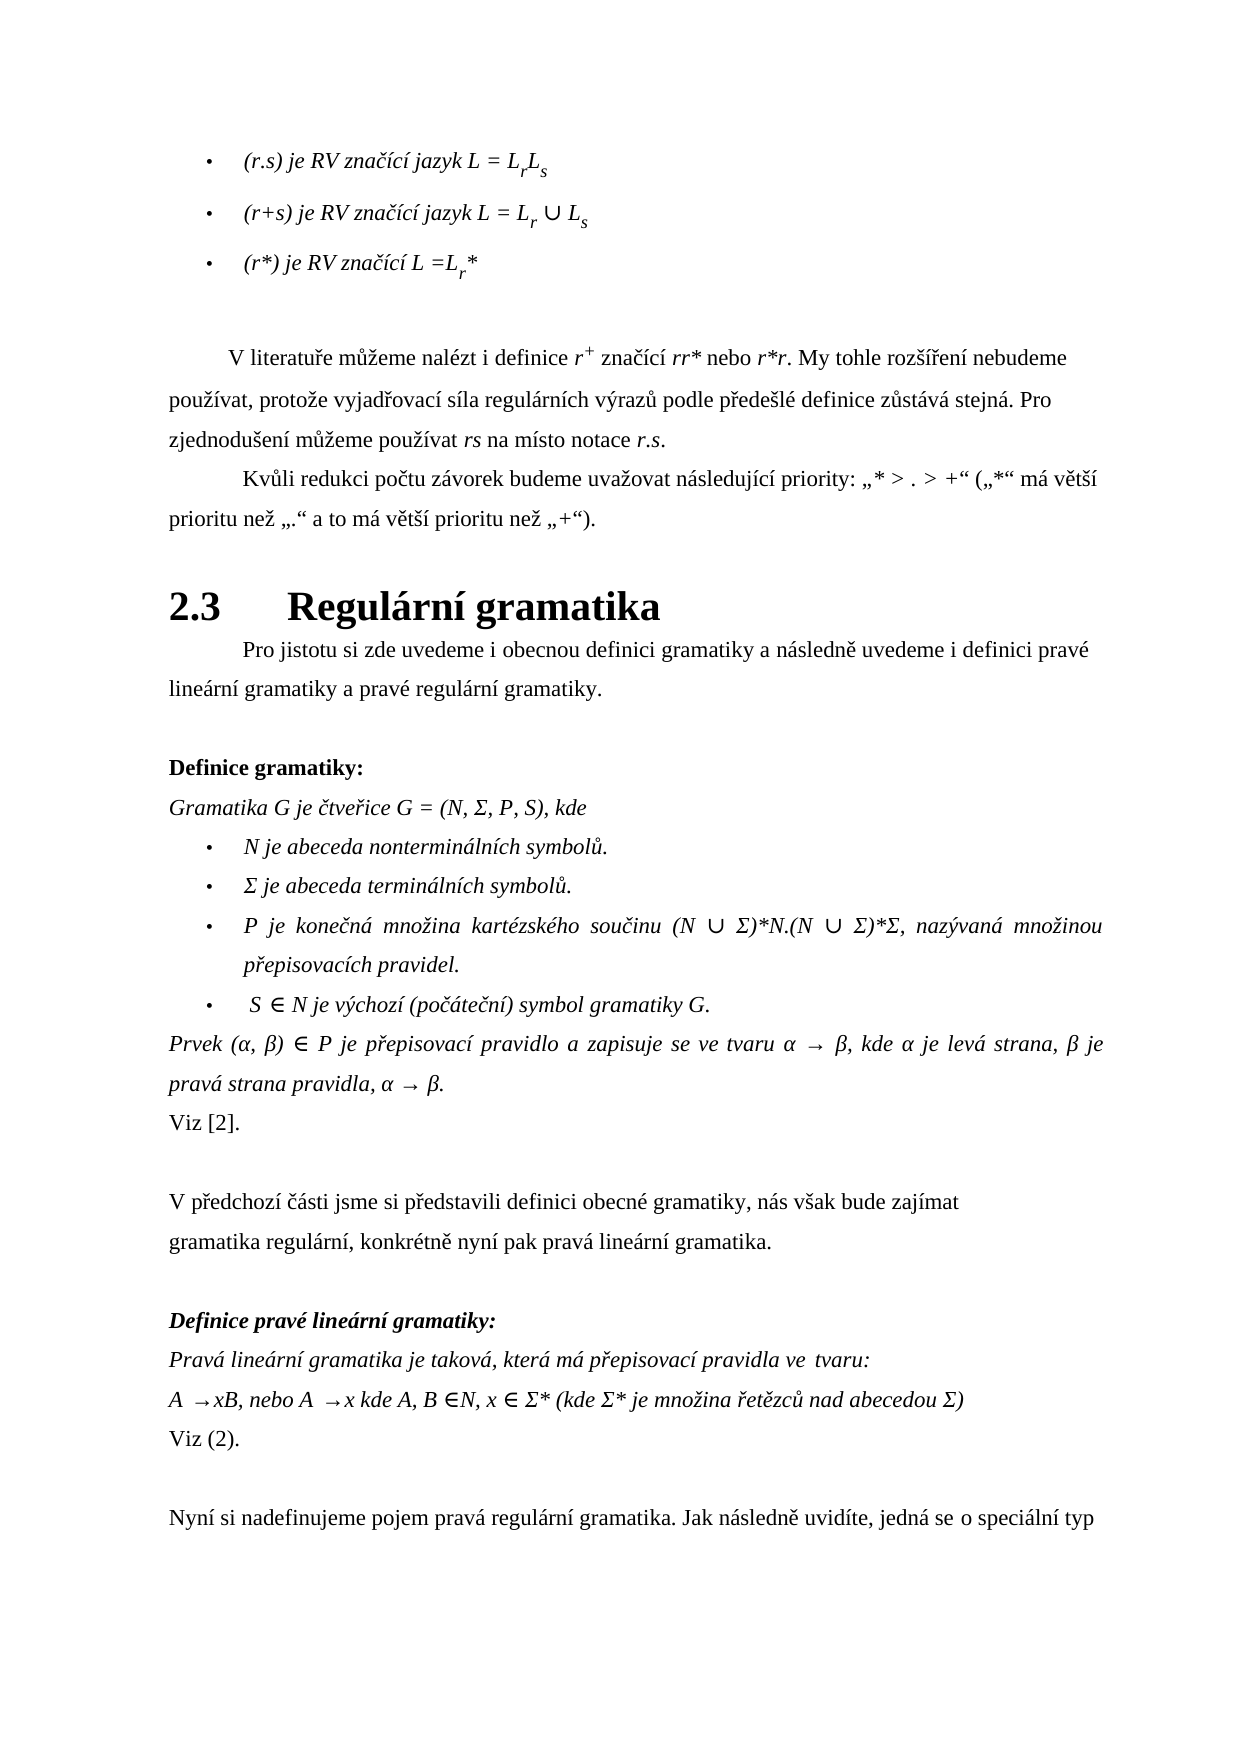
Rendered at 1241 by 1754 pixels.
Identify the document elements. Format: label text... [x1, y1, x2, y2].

text prioritu než „.“ a to má větší prioritu než „+“). [169, 504, 1106, 531]
text Definice pravé lineární gramatiky: [169, 1307, 1106, 1333]
text Pro jistotu si zde uvedeme i obecnou definici gramatiky a následně uvedeme i definici pravé [169, 636, 1106, 662]
text Prvek (α, β) ∈ P je přepisovací pravidlo a zapisuje se ve tvaru α → β, kde α je levá strana, β je pravá strana pravidla, α → β. [169, 1031, 1106, 1096]
text Kvůli redukci počtu závorek budeme uvažovat následující priority: „* > . > +“ („*“ má větší [169, 465, 1106, 491]
text gramatika regulární, konkrétně nyní pak pravá lineární gramatika. [169, 1228, 1106, 1254]
list S ∈ N je výchozí (počáteční) symbol gramatiky G. [206, 991, 1106, 1017]
text lineární gramatiky a pravé regulární gramatiky. [169, 675, 1106, 702]
text Gramatika G je čtveřice G = (N, Σ, P, S), kde [169, 794, 1106, 820]
text používat, protože vyjadřovací síla regulárních výrazů podle předešlé definice zůstává stejná. Pro [169, 386, 1106, 412]
list (r*) je RV značící L =Lr* [206, 249, 1106, 283]
list N je abeceda nonterminálních symbolů. [206, 833, 1106, 859]
subtitle Regulární gramatika [169, 582, 1106, 629]
text Pravá lineární gramatika je taková, která má přepisovací pravidla ve tvaru: [169, 1346, 1106, 1373]
text Viz (2). [169, 1425, 1106, 1452]
list (r+s) je RV značící jazyk L = Lr ∪ Ls [206, 198, 1106, 232]
text zjednodušení můžeme používat rs na místo notace r.s. [169, 426, 1106, 452]
text Nyní si nadefinujeme pojem pravá regulární gramatika. Jak následně uvidíte, jedná se o speciální typ [169, 1504, 1106, 1531]
text Definice gramatiky: [169, 754, 1106, 781]
text Viz [2]. [169, 1109, 1106, 1136]
list P je konečná množina kartézského součinu (N ∪ Σ)*N.(N ∪ Σ)*Σ, nazývaná množinou přepisovacích pravidel. [206, 912, 1106, 978]
list (r.s) je RV značící jazyk L = LrLs [206, 148, 1106, 182]
text A →xB, nebo A →x kde A, B ∈N, x ∈ Σ* (kde Σ* je množina řetězců nad abecedou Σ) [169, 1386, 1106, 1412]
list Σ je abeceda terminálních symbolů. [206, 873, 1106, 899]
text V literatuře můžeme nalézt i definice r+ značící rr* nebo r*r. My tohle rozšíření nebudeme [169, 340, 1106, 371]
text V předchozí části jsme si představili definici obecné gramatiky, nás však bude zajímat [169, 1188, 1106, 1215]
